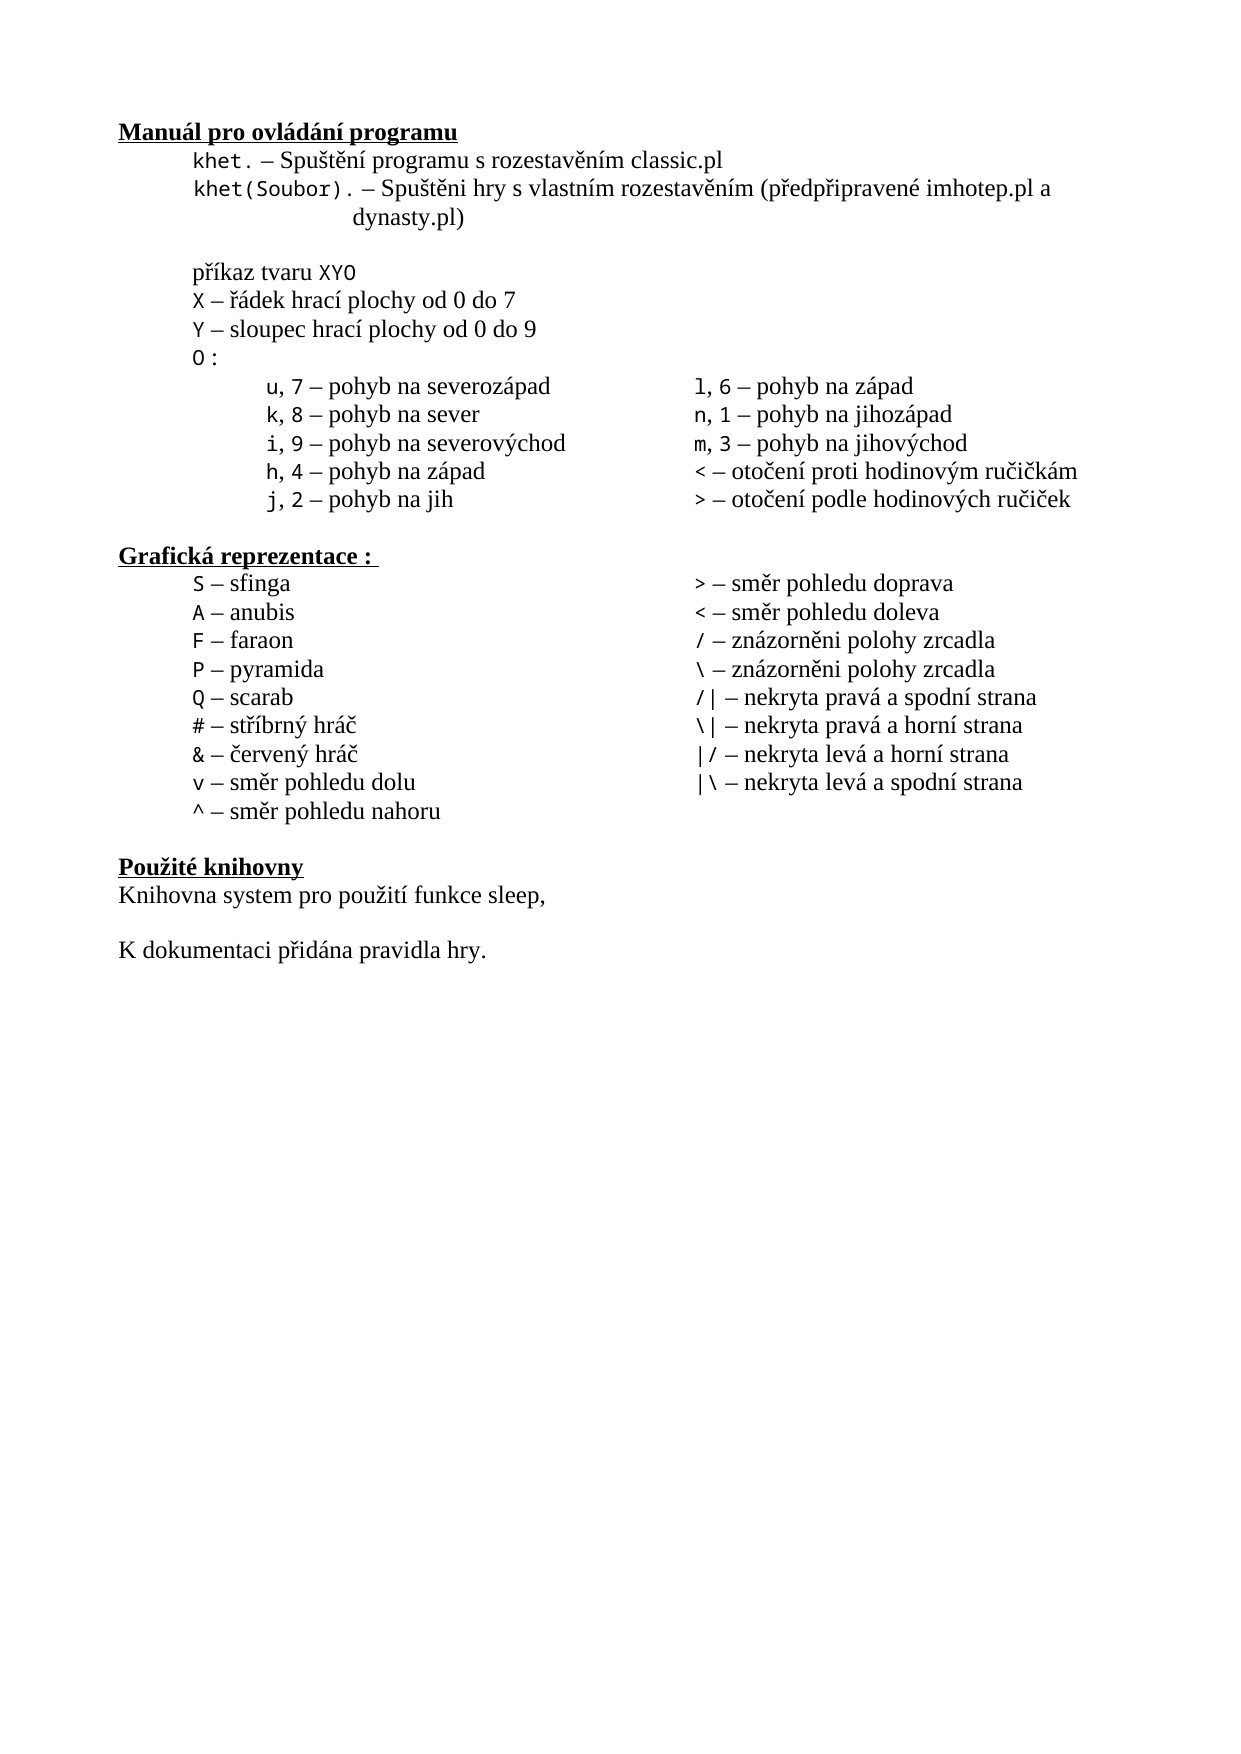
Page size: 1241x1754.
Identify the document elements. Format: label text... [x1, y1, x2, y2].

text |\ – nekryta levá a spodní strana [620, 768, 1122, 797]
text k, 8 – pohyb na sever [118, 400, 620, 429]
text /| – nekryta pravá a spodní strana [620, 683, 1122, 712]
text < – otočení proti hodinovým ručičkám [620, 457, 1122, 486]
text h, 4 – pohyb na západ [118, 457, 620, 486]
text n, 1 – pohyb na jihozápad [620, 400, 1122, 429]
text ^ – směr pohledu nahoru [118, 797, 620, 825]
text Grafická reprezentace : [118, 542, 1122, 569]
text \ – znázorněni polohy zrcadla [620, 655, 1122, 683]
text P – pyramida [118, 655, 620, 683]
text l, 6 – pohyb na západ [620, 372, 1122, 400]
text O : [118, 343, 1122, 372]
text A – anubis [118, 598, 620, 626]
text příkaz tvaru XYO [118, 258, 1122, 287]
text # – stříbrný hráč [118, 712, 620, 740]
text Použité knihovny [118, 853, 1122, 881]
text \| – nekryta pravá a horní strana [620, 712, 1122, 740]
text < – směr pohledu doleva [620, 598, 1122, 626]
text & – červený hráč [118, 740, 620, 768]
text Manuál pro ovládání programu [118, 118, 1122, 146]
text v – směr pohledu dolu [118, 768, 620, 797]
text Y – sloupec hrací plochy od 0 do 9 [118, 315, 1122, 343]
text i, 9 – pohyb na severovýchod [118, 429, 620, 457]
text S – sfinga [118, 569, 620, 598]
text F – faraon [118, 626, 620, 655]
text / – znázorněni polohy zrcadla [620, 626, 1122, 655]
text |/ – nekryta levá a horní strana [620, 740, 1122, 768]
text u, 7 – pohyb na severozápad [118, 372, 620, 400]
text X – řádek hrací plochy od 0 do 7 [118, 287, 1122, 315]
text K dokumentaci přidána pravidla hry. [118, 936, 1122, 964]
text > – směr pohledu doprava [620, 569, 1122, 598]
text khet(Soubor). – Spuštěni hry s vlastním rozestavěním (předpřipravené imhotep.pl a dynasty.pl) [118, 174, 1122, 230]
text > – otočení podle hodinových ručiček [620, 486, 1122, 514]
text Knihovna system pro použití funkce sleep, [118, 881, 1122, 908]
text Q – scarab [118, 683, 620, 712]
text j, 2 – pohyb na jih [118, 486, 620, 514]
text m, 3 – pohyb na jihovýchod [620, 429, 1122, 457]
text khet. – Spuštění programu s rozestavěním classic.pl [118, 146, 1122, 174]
